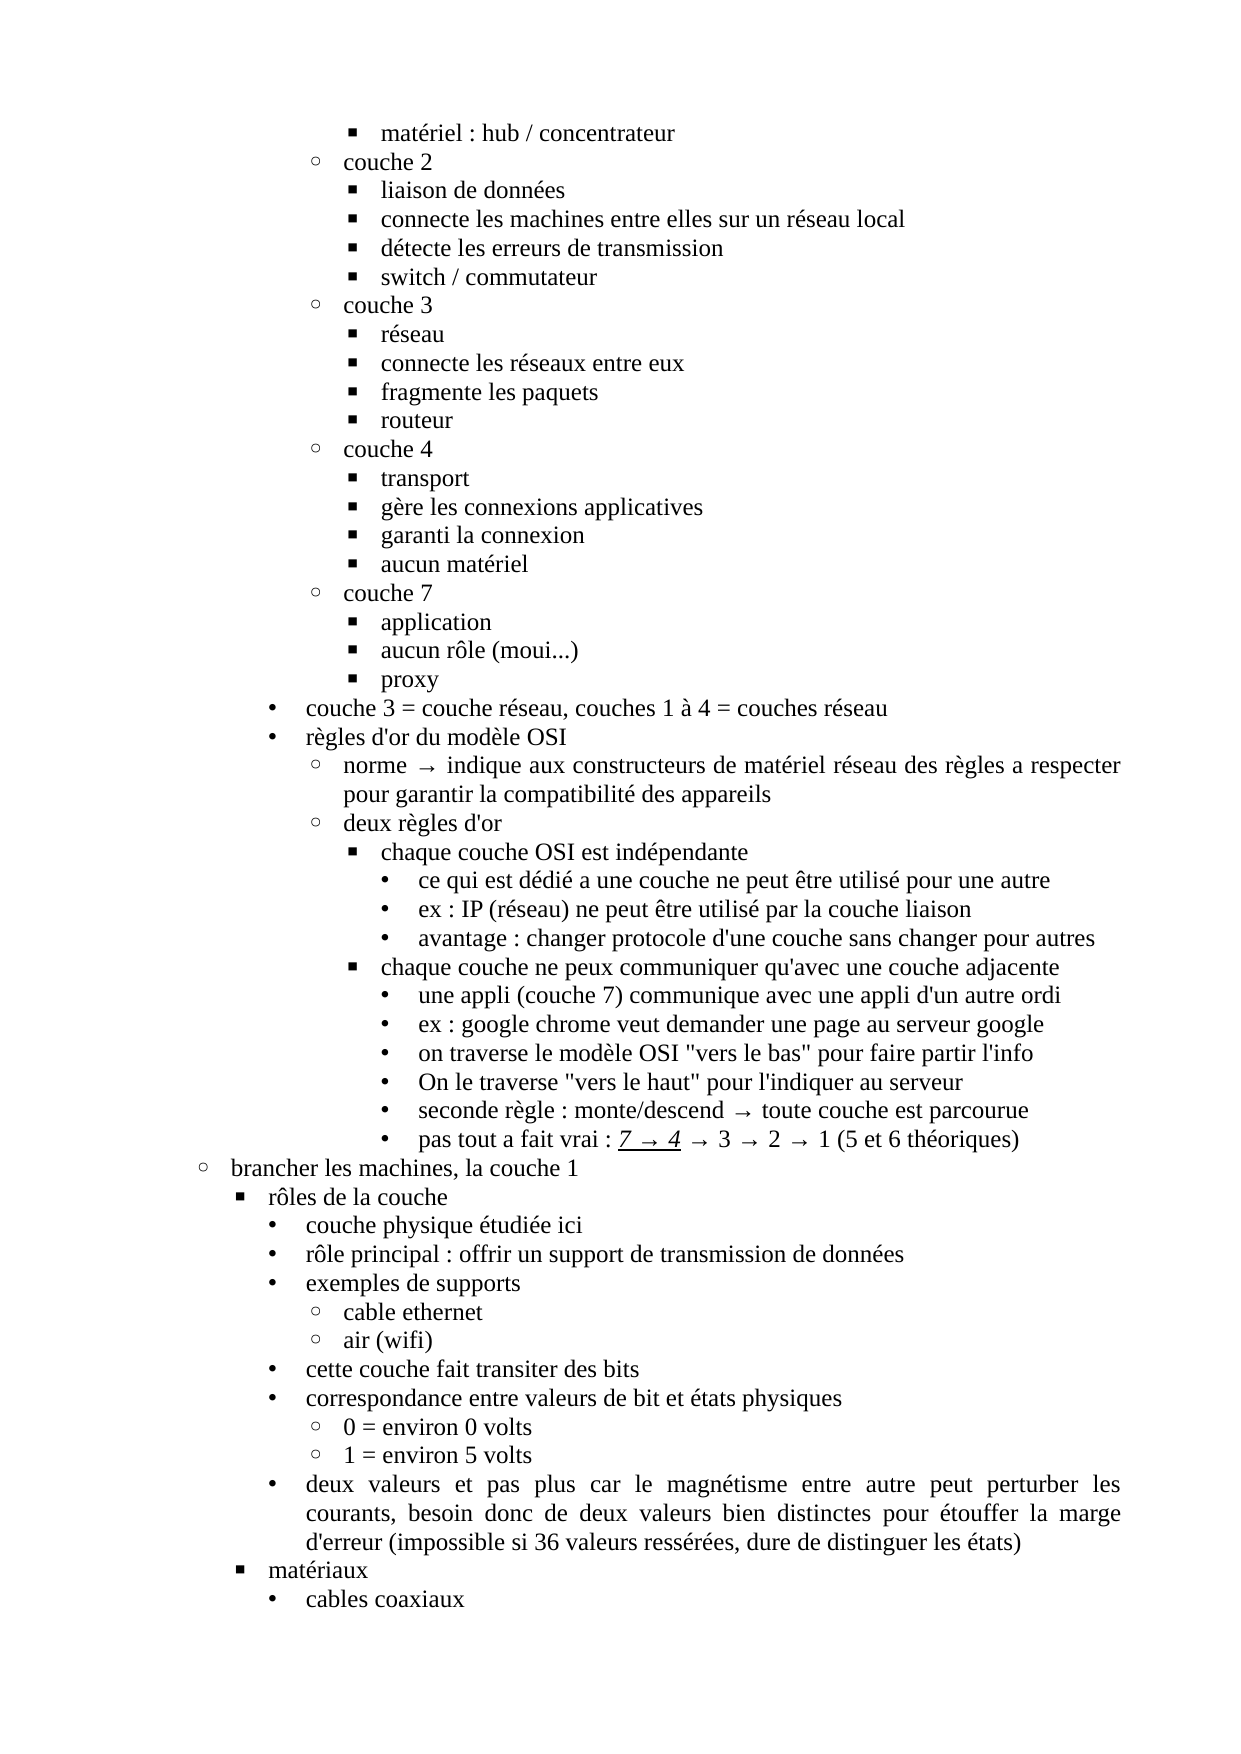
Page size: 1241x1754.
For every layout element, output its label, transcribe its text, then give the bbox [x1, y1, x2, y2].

list aucun rôle (moui...) [343, 636, 1122, 664]
list brancher les machines, la couche 1 [193, 1153, 1122, 1182]
list chaque couche ne peux communiquer qu'avec une couche adjacente [343, 952, 1122, 981]
list couche 4 [306, 434, 1122, 463]
list rôle principal : offrir un support de transmission de données [268, 1239, 1122, 1268]
list couche 3 [306, 291, 1122, 319]
list matériaux [231, 1556, 1122, 1584]
list cable ethernet [306, 1297, 1122, 1326]
list matériel : hub / concentrateur [343, 118, 1122, 147]
list détecte les erreurs de transmission [343, 233, 1122, 262]
list ex : IP (réseau) ne peut être utilisé par la couche liaison [381, 894, 1122, 923]
list norme → indique aux constructeurs de matériel réseau des règles a respecter pour garantir la compatibilité des appareils [306, 751, 1122, 808]
list deux valeurs et pas plus car le magnétisme entre autre peut perturber les courants, besoin donc de deux valeurs bien distinctes pour étouffer la marge d'erreur (impossible si 36 valeurs ressérées, dure de distinguer les états) [268, 1469, 1122, 1556]
list deux règles d'or [306, 808, 1122, 837]
list règles d'or du modèle OSI [268, 722, 1122, 751]
list application [343, 607, 1122, 636]
list réseau [343, 319, 1122, 348]
list exemples de supports [268, 1268, 1122, 1297]
list transport [343, 463, 1122, 492]
list switch / commutateur [343, 262, 1122, 291]
list on traverse le modèle OSI "vers le bas" pour faire partir l'info [381, 1038, 1122, 1067]
list chaque couche OSI est indépendante [343, 837, 1122, 866]
list connecte les machines entre elles sur un réseau local [343, 204, 1122, 233]
list gère les connexions applicatives [343, 492, 1122, 521]
list routeur [343, 406, 1122, 434]
list proxy [343, 664, 1122, 693]
list air (wifi) [306, 1326, 1122, 1354]
list connecte les réseaux entre eux [343, 348, 1122, 377]
list rôles de la couche [231, 1182, 1122, 1211]
list seconde règle : monte/descend → toute couche est parcourue [381, 1096, 1122, 1124]
list avantage : changer protocole d'une couche sans changer pour autres [381, 923, 1122, 952]
list fragmente les paquets [343, 377, 1122, 406]
list couche 7 [306, 578, 1122, 607]
list liaison de données [343, 176, 1122, 204]
list cables coaxiaux [268, 1584, 1122, 1613]
list On le traverse "vers le haut" pour l'indiquer au serveur [381, 1067, 1122, 1096]
list 0 = environ 0 volts [306, 1412, 1122, 1441]
list cette couche fait transiter des bits [268, 1354, 1122, 1383]
list couche 3 = couche réseau, couches 1 à 4 = couches réseau [268, 693, 1122, 722]
list aucun matériel [343, 549, 1122, 578]
list couche 2 [306, 147, 1122, 176]
list pas tout a fait vrai : 7 → 4 → 3 → 2 → 1 (5 et 6 théoriques) [381, 1124, 1122, 1153]
list garanti la connexion [343, 521, 1122, 549]
list une appli (couche 7) communique avec une appli d'un autre ordi [381, 981, 1122, 1009]
list couche physique étudiée ici [268, 1211, 1122, 1239]
list 1 = environ 5 volts [306, 1441, 1122, 1469]
list correspondance entre valeurs de bit et états physiques [268, 1383, 1122, 1412]
list ce qui est dédié a une couche ne peut être utilisé pour une autre [381, 866, 1122, 894]
list ex : google chrome veut demander une page au serveur google [381, 1009, 1122, 1038]
